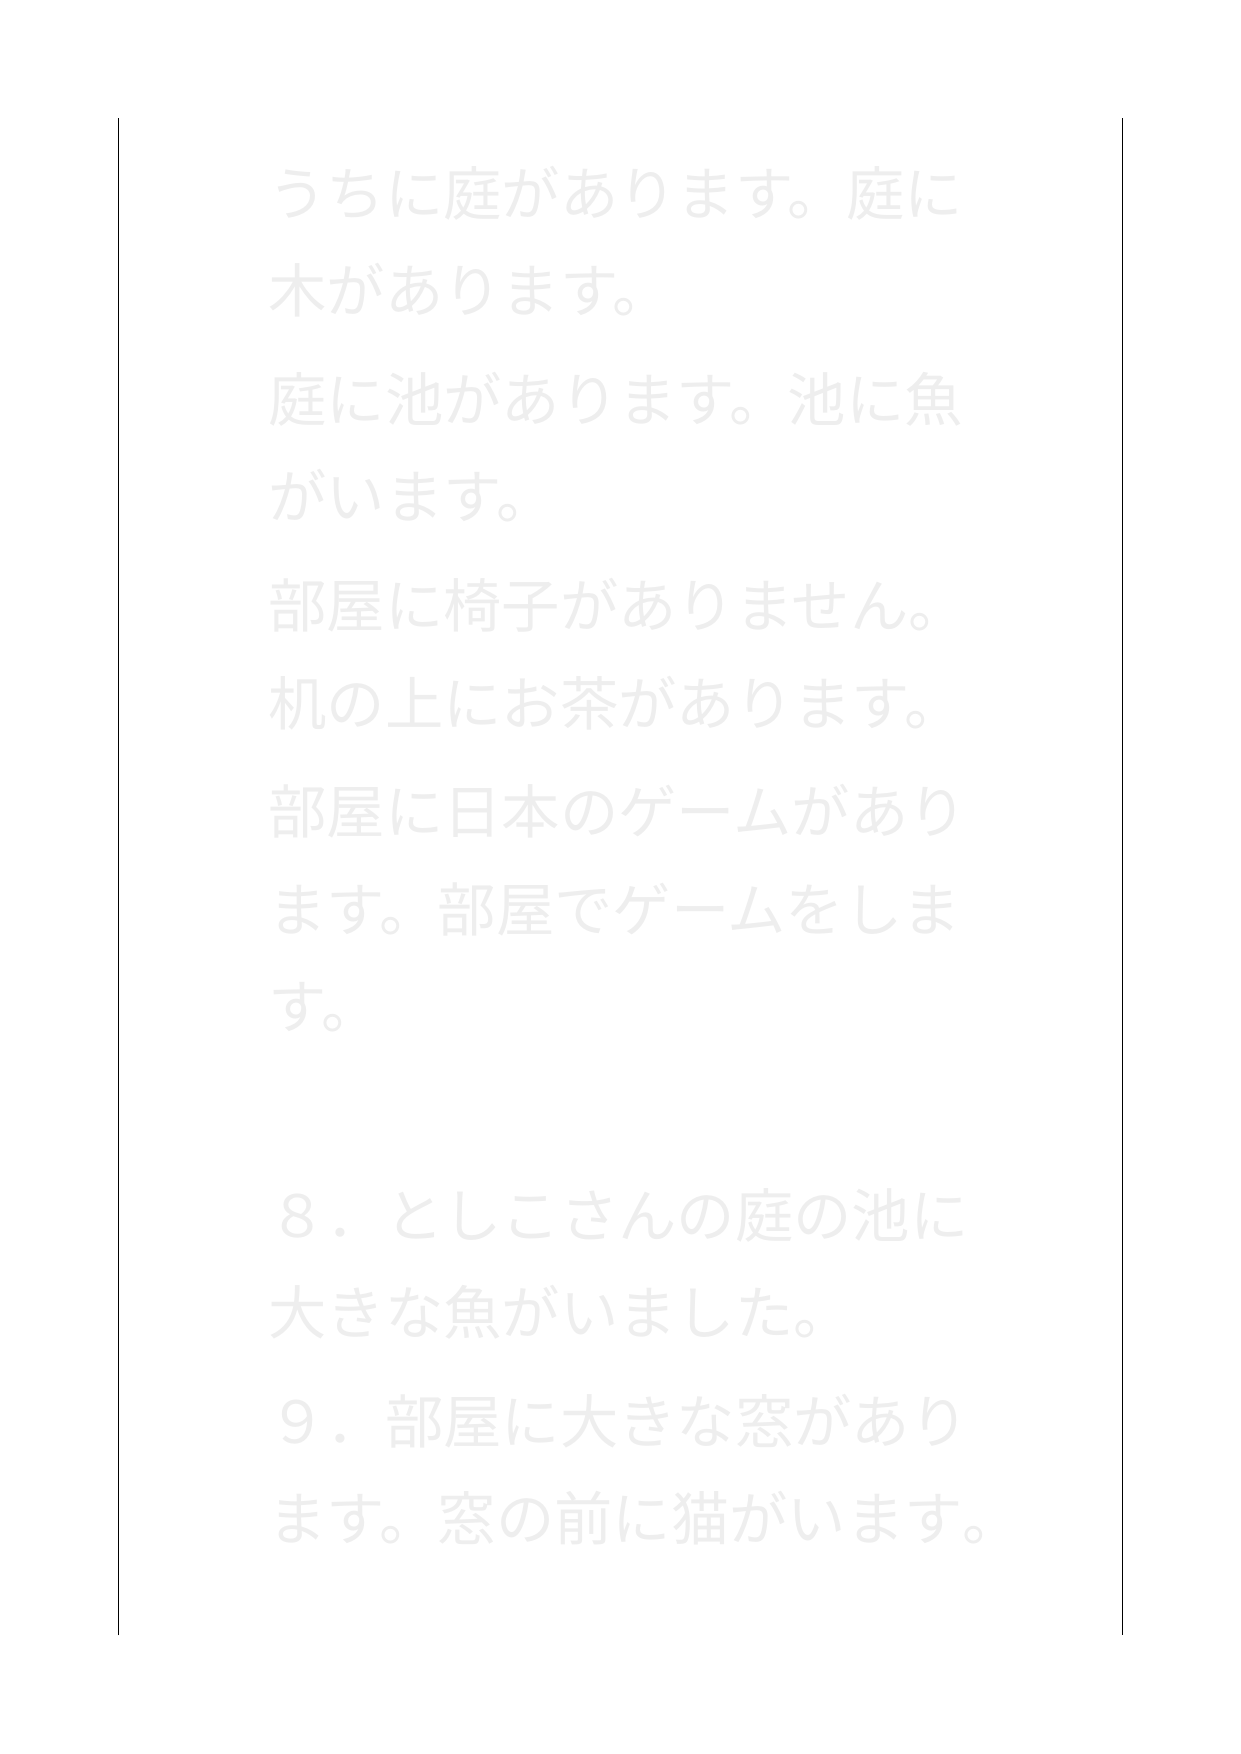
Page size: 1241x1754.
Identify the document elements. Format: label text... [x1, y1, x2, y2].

text ８．としこさんの庭の池に大きな魚がいました。 [268, 1169, 972, 1351]
text うちに庭があります。庭に木があります。 [268, 148, 972, 330]
text 庭に池があります。池に魚がいます。 [268, 354, 972, 536]
text ９．部屋に大きな窓があります。窓の前に猫がいます。 [268, 1375, 972, 1557]
text 部屋に日本のゲームがあります。部屋でゲームをします。 [268, 766, 972, 1045]
text 部屋に椅子がありません。机の上にお茶があります。 [268, 560, 972, 742]
